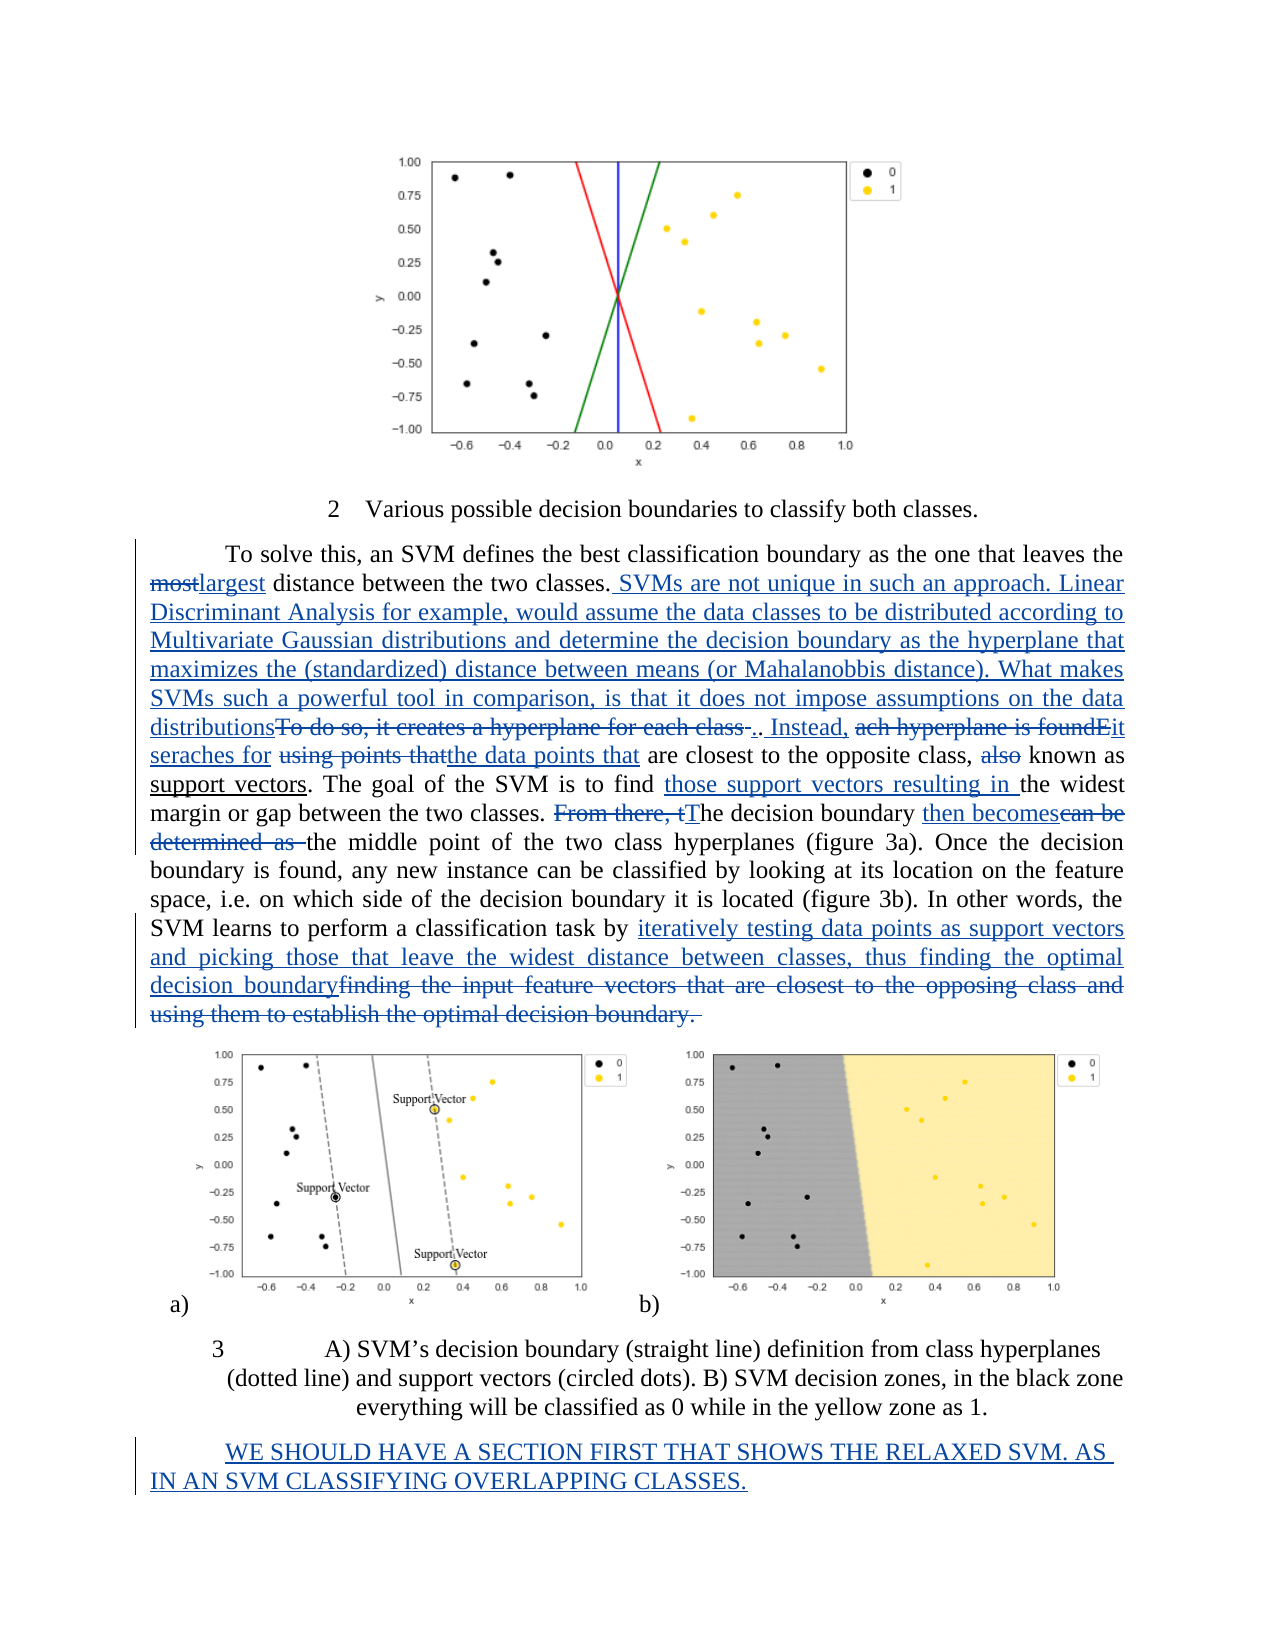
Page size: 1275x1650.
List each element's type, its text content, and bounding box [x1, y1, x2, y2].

text To solve this, an SVM defines the best classification boundary as the one that leaves the largest distance between the two classes. SVMs are not unique in such an approach. Linear Discriminant Analysis for example, would assume the data classes to be distributed according to Multivariate Gaussian distributions and determine the decision boundary as the hyperplane that maximizes the (standardized) distance between means (or Mahalanobbis distance). What makes SVMs such a powerful tool in comparison, is that it does not impose assumptions on the data distributions.. Instead, it seraches for the data points that are closest to the opposite class, known as support vectors. The goal of the SVM is to find those support vectors resulting in the widest margin or gap between the two classes. The decision boundary then becomesthe middle point of the two class hyperplanes (figure 3a). Once the decision boundary is found, any new instance can be classified by looking at its location on the feature space, i.e. on which side of the decision boundary it is located (figure 3b). In other words, the SVM learns to perform a classification task by iteratively testing data points as support vectors and picking those that leave the widest distance between classes, thus finding the optimal decision boundary [150, 623, 1125, 650]
text a) b) [150, 1044, 1125, 1318]
picture [659, 1044, 1106, 1313]
text WE SHOULD HAVE A SECTION FIRST THAT SHOWS THE RELAXED SVM. AS IN AN SVM CLASSIFYING OVERLAPPING CLASSES. [150, 1437, 1125, 1495]
list A) SVM’s decision boundary (straight line) definition from class hyperplanes (dotted line) and support vectors (circled dots). B) SVM decision zones, in the black zone everything will be classified as 0 while in the yellow zone as 1. [187, 1334, 1125, 1421]
text To solve this, an SVM defines the best classification boundary as the one that leaves the largest distance between the two classes. SVMs are not unique in such an approach. Linear Discriminant Analysis for example, would assume the data classes to be distributed according to Multivariate Gaussian distributions and determine the decision boundary as the hyperplane that maximizes the (standardized) distance between means (or Mahalanobbis distance). What makes SVMs such a powerful tool in comparison, is that it does not impose assumptions on the data distributions.. Instead, it seraches for the data points that are closest to the opposite class, known as support vectors. The goal of the SVM is to find those support vectors resulting in the widest margin or gap between the two classes. The decision boundary then becomesthe middle point of the two class hyperplanes (figure 3a). Once the decision boundary is found, any new instance can be classified by looking at its location on the feature space, i.e. on which side of the decision boundary it is located (figure 3b). In other words, the SVM learns to perform a classification task by iteratively testing data points as support vectors and picking those that leave the widest distance between classes, thus finding the optimal decision boundary [150, 709, 1125, 1028]
list Various possible decision boundaries to classify both classes. [187, 494, 1125, 522]
text To solve this, an SVM defines the best classification boundary as the one that leaves the largest distance between the two classes. SVMs are not unique in such an approach. Linear Discriminant Analysis for example, would assume the data classes to be distributed according to Multivariate Gaussian distributions and determine the decision boundary as the hyperplane that maximizes the (standardized) distance between means (or Mahalanobbis distance). What makes SVMs such a powerful tool in comparison, is that it does not impose assumptions on the data distributions.. Instead, it seraches for the data points that are closest to the opposite class, known as support vectors. The goal of the SVM is to find those support vectors resulting in the widest margin or gap between the two classes. The decision boundary then becomesthe middle point of the two class hyperplanes (figure 3a). Once the decision boundary is found, any new instance can be classified by looking at its location on the feature space, i.e. on which side of the decision boundary it is located (figure 3b). In other words, the SVM learns to perform a classification task by iteratively testing data points as support vectors and picking those that leave the widest distance between classes, thus finding the optimal decision boundary [150, 652, 1125, 708]
picture [188, 1044, 633, 1313]
text To solve this, an SVM defines the best classification boundary as the one that leaves the largest distance between the two classes. SVMs are not unique in such an approach. Linear Discriminant Analysis for example, would assume the data classes to be distributed according to Multivariate Gaussian distributions and determine the decision boundary as the hyperplane that maximizes the (standardized) distance between means (or Mahalanobbis distance). What makes SVMs such a powerful tool in comparison, is that it does not impose assumptions on the data distributions.. Instead, it seraches for the data points that are closest to the opposite class, known as support vectors. The goal of the SVM is to find those support vectors resulting in the widest margin or gap between the two classes. The decision boundary then becomesthe middle point of the two class hyperplanes (figure 3a). Once the decision boundary is found, any new instance can be classified by looking at its location on the feature space, i.e. on which side of the decision boundary it is located (figure 3b). In other words, the SVM learns to perform a classification task by iteratively testing data points as support vectors and picking those that leave the widest distance between classes, thus finding the optimal decision boundary [150, 539, 1125, 622]
picture [366, 150, 909, 477]
